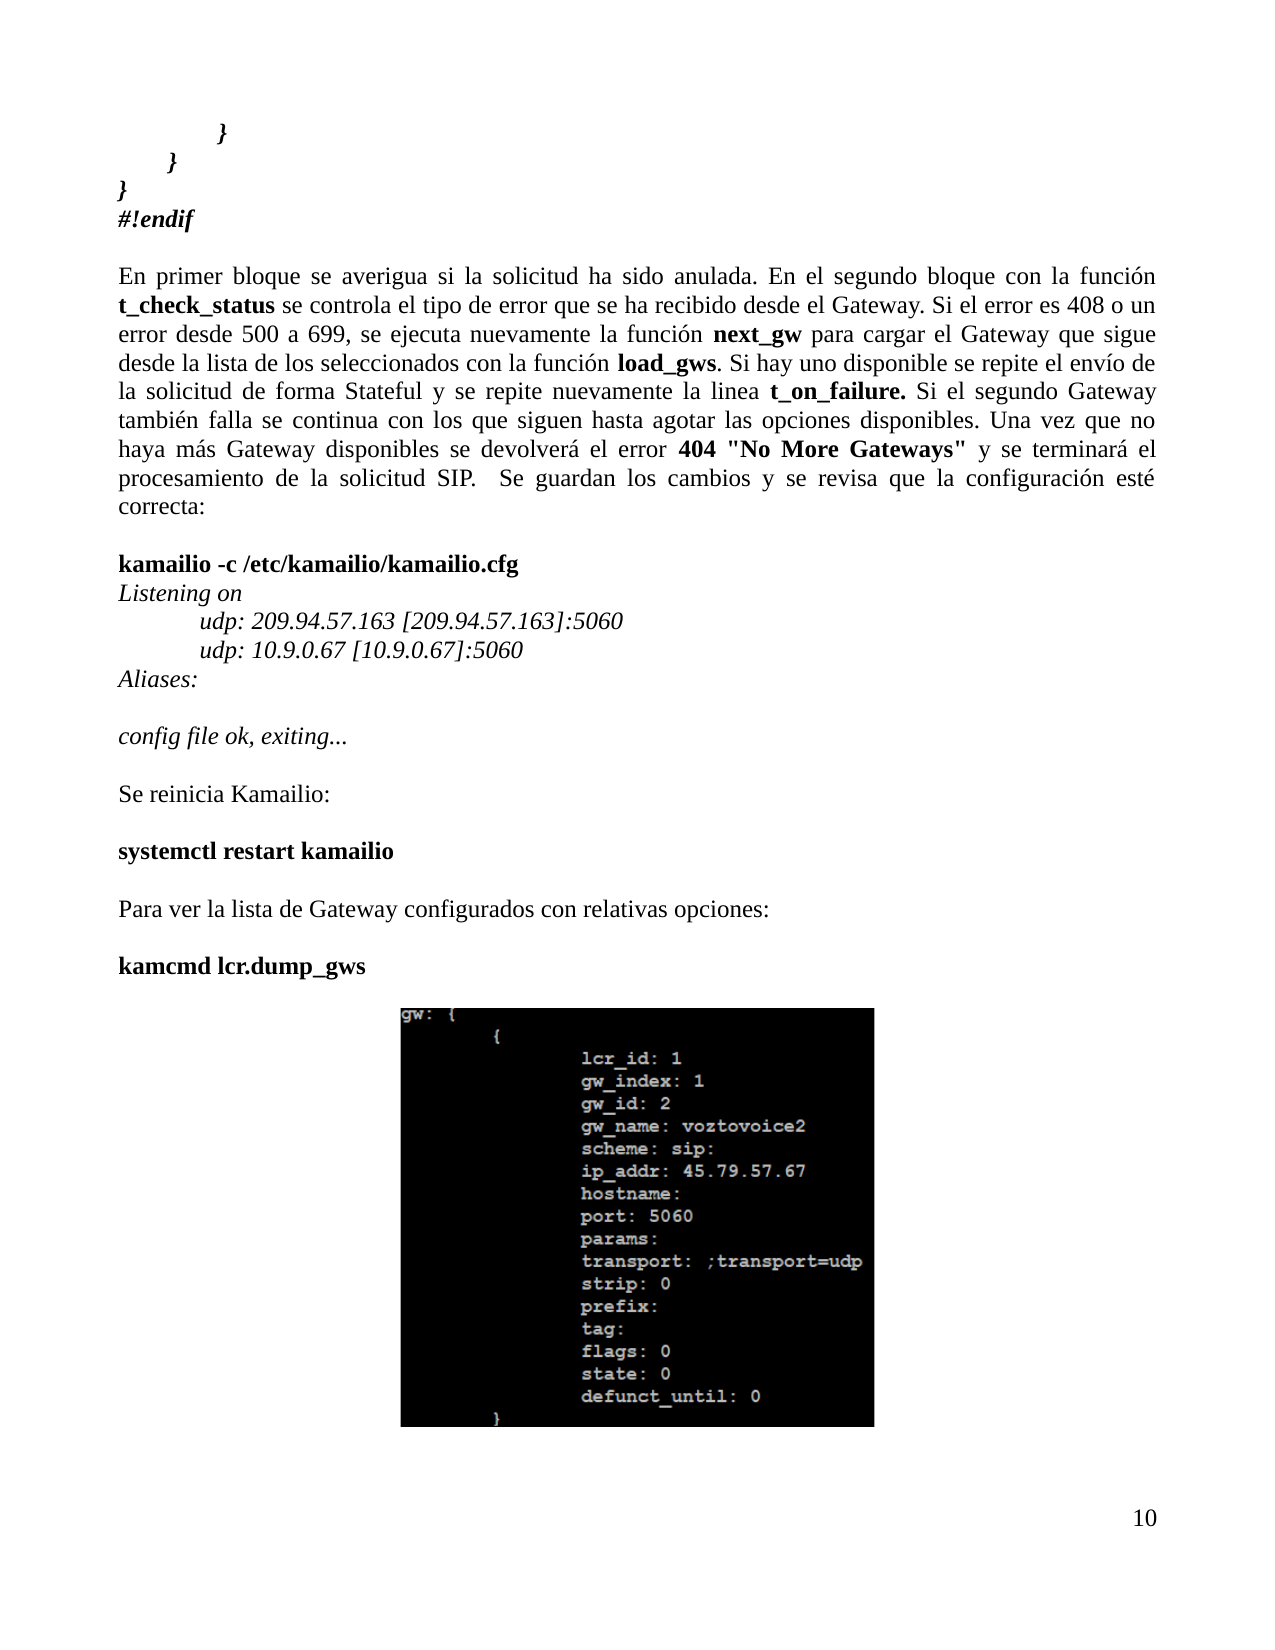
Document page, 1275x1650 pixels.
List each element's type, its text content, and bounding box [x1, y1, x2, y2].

text } [118, 118, 1157, 147]
text } [118, 147, 1157, 176]
text Para ver la lista de Gateway configurados con relativas opciones: [118, 894, 1157, 923]
text Listening on [118, 578, 1157, 606]
text En primer bloque se averigua si la solicitud ha sido anulada. En el segundo bloque con la función t_check_status se controla el tipo de error que se ha recibido desde el Gateway. Si el error es 408 o un error desde 500 a 699, se ejecuta nuevamente la función next_gw para cargar el Gateway que sigue desde la lista de los seleccionados con la función load_gws. Si hay uno disponible se repite el envío de la solicitud de forma Stateful y se repite nuevamente la linea t_on_failure. Si el segundo Gateway también falla se continua con los que siguen hasta agotar las opciones disponibles. Una vez que no haya más Gateway disponibles se devolverá el error 404 "No More Gateways" y se terminará el procesamiento de la solicitud SIP. Se guardan los cambios y se revisa que la configuración esté correcta: [118, 261, 1157, 520]
text udp: 209.94.57.163 [209.94.57.163]:5060 [118, 606, 1157, 635]
text config file ok, exiting... [118, 721, 1157, 750]
text kamailio -c /etc/kamailio/kamailio.cfg [118, 549, 1157, 578]
text } [118, 176, 1157, 204]
text systemctl restart kamailio [118, 836, 1157, 865]
text udp: 10.9.0.67 [10.9.0.67]:5060 [118, 635, 1157, 664]
text #!endif [118, 204, 1157, 233]
text kamcmd lcr.dump_gws [118, 951, 1157, 980]
picture [400, 1008, 875, 1427]
text Se reinicia Kamailio: [118, 779, 1157, 808]
text Aliases: [118, 664, 1157, 693]
